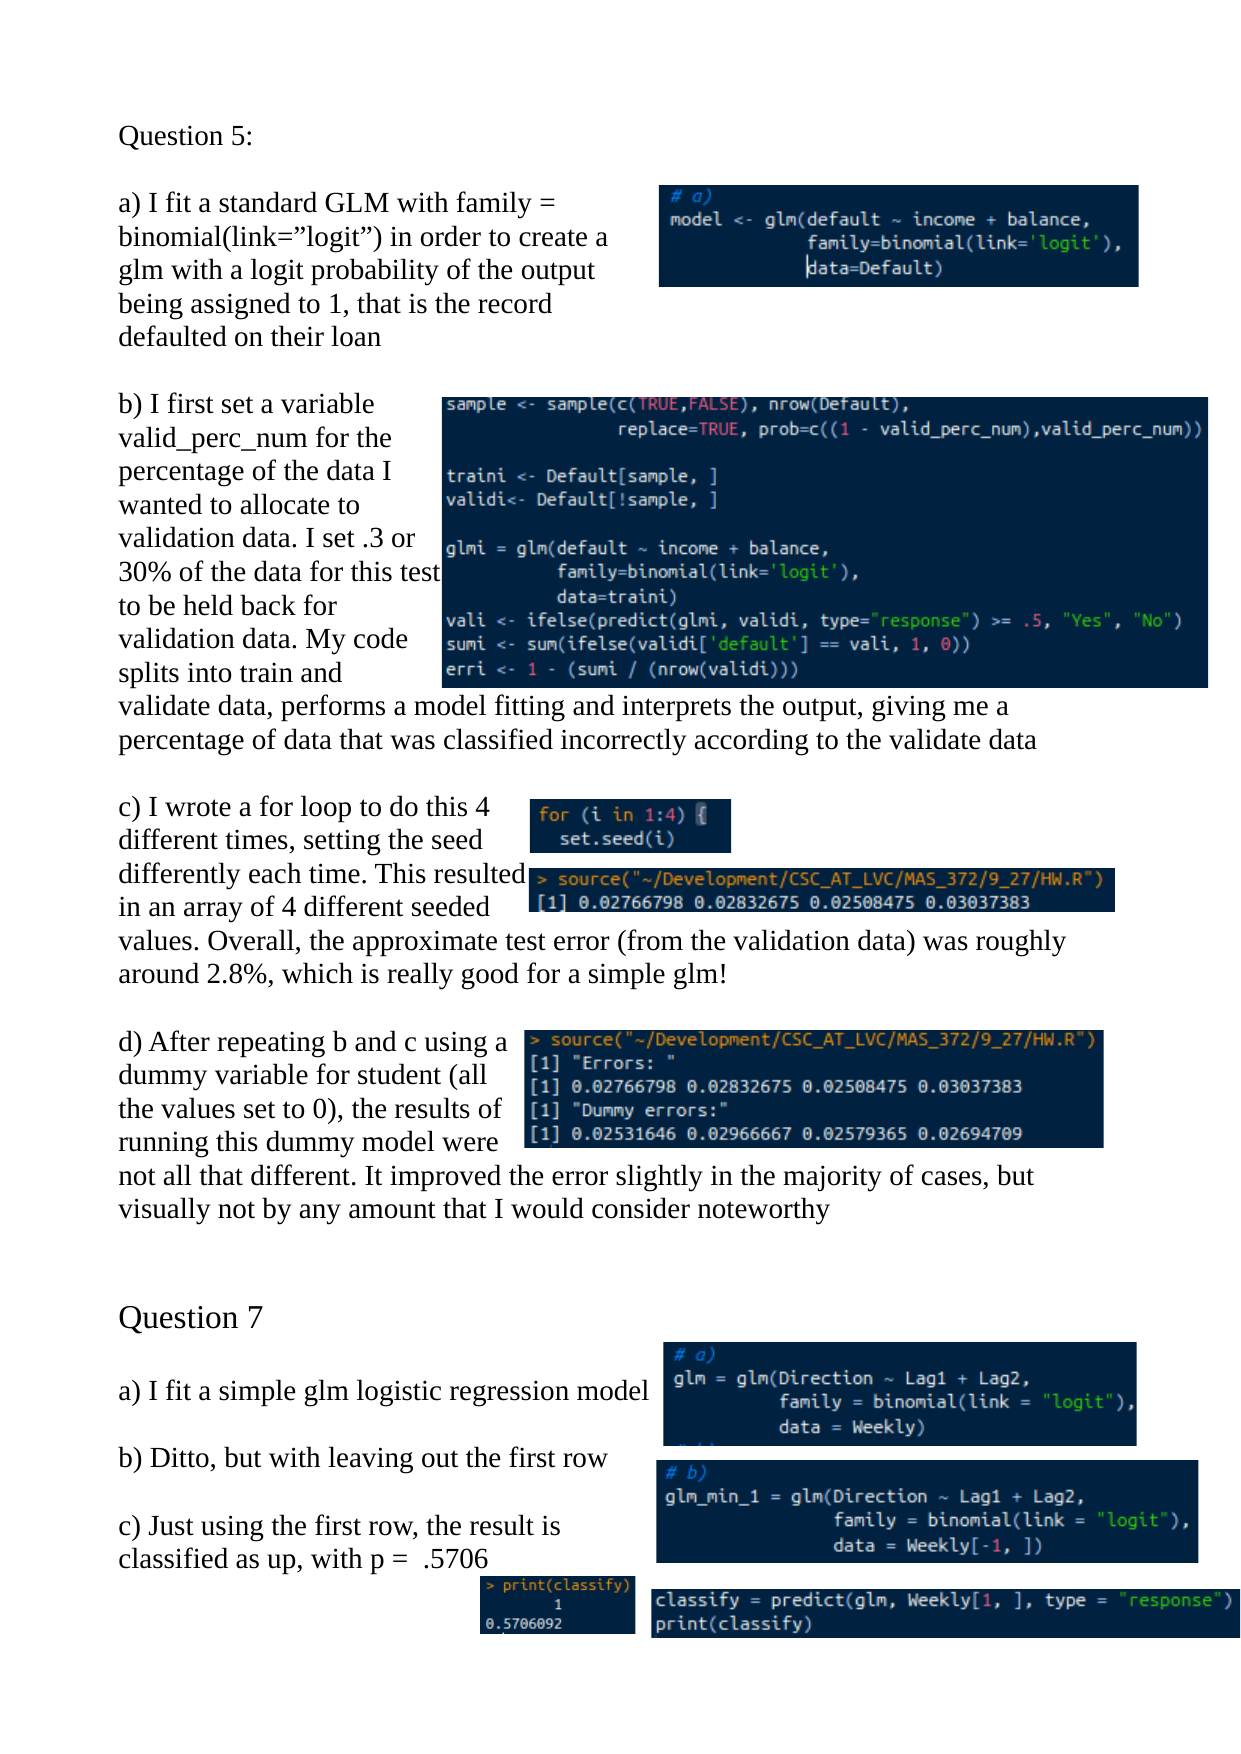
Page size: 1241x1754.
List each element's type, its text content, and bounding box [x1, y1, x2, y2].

picture [663, 1342, 1137, 1446]
text a) I fit a simple glm logistic regression model [118, 1373, 663, 1407]
picture [441, 397, 1209, 688]
text Question 7 [118, 1297, 1122, 1335]
picture [651, 1589, 1241, 1638]
text Question 5: [118, 118, 1122, 152]
picture [529, 799, 732, 853]
picture [528, 868, 1115, 912]
picture [656, 1460, 1199, 1563]
picture [524, 1030, 1104, 1148]
text d) After repeating b and c using a dummy variable for student (all the values set to 0), the results of running this dummy model were not all that different. It improved the error slightly in the majority of cases, but visually not by any amount that I would consider noteworthy [118, 1024, 1122, 1225]
text c) I wrote a for loop to do this 4 different times, setting the seed differently each time. This resulted in an array of 4 different seeded values. Overall, the approximate test error (from the validation data) was roughly around 2.8%, which is really good for a simple glm! [118, 789, 1122, 990]
picture [480, 1576, 636, 1634]
text a) I fit a standard GLM with family = binomial(link=”logit”) in order to create a glm with a logit probability of the output being assigned to 1, that is the record defaulted on their loan [118, 185, 1122, 353]
text b) I first set a variable valid_perc_num for the percentage of the data I wanted to allocate to validation data. I set .3 or 30% of the data for this test to be held back for validation data. My code splits into train and validate data, performs a model fitting and interprets the output, giving me a percentage of data that was classified incorrectly according to the validate data [118, 386, 1122, 755]
text b) Ditto, but with leaving out the first row [118, 1441, 1122, 1474]
picture [658, 185, 1139, 287]
text c) Just using the first row, the result is classified as up, with p = .5706 [118, 1508, 1122, 1575]
